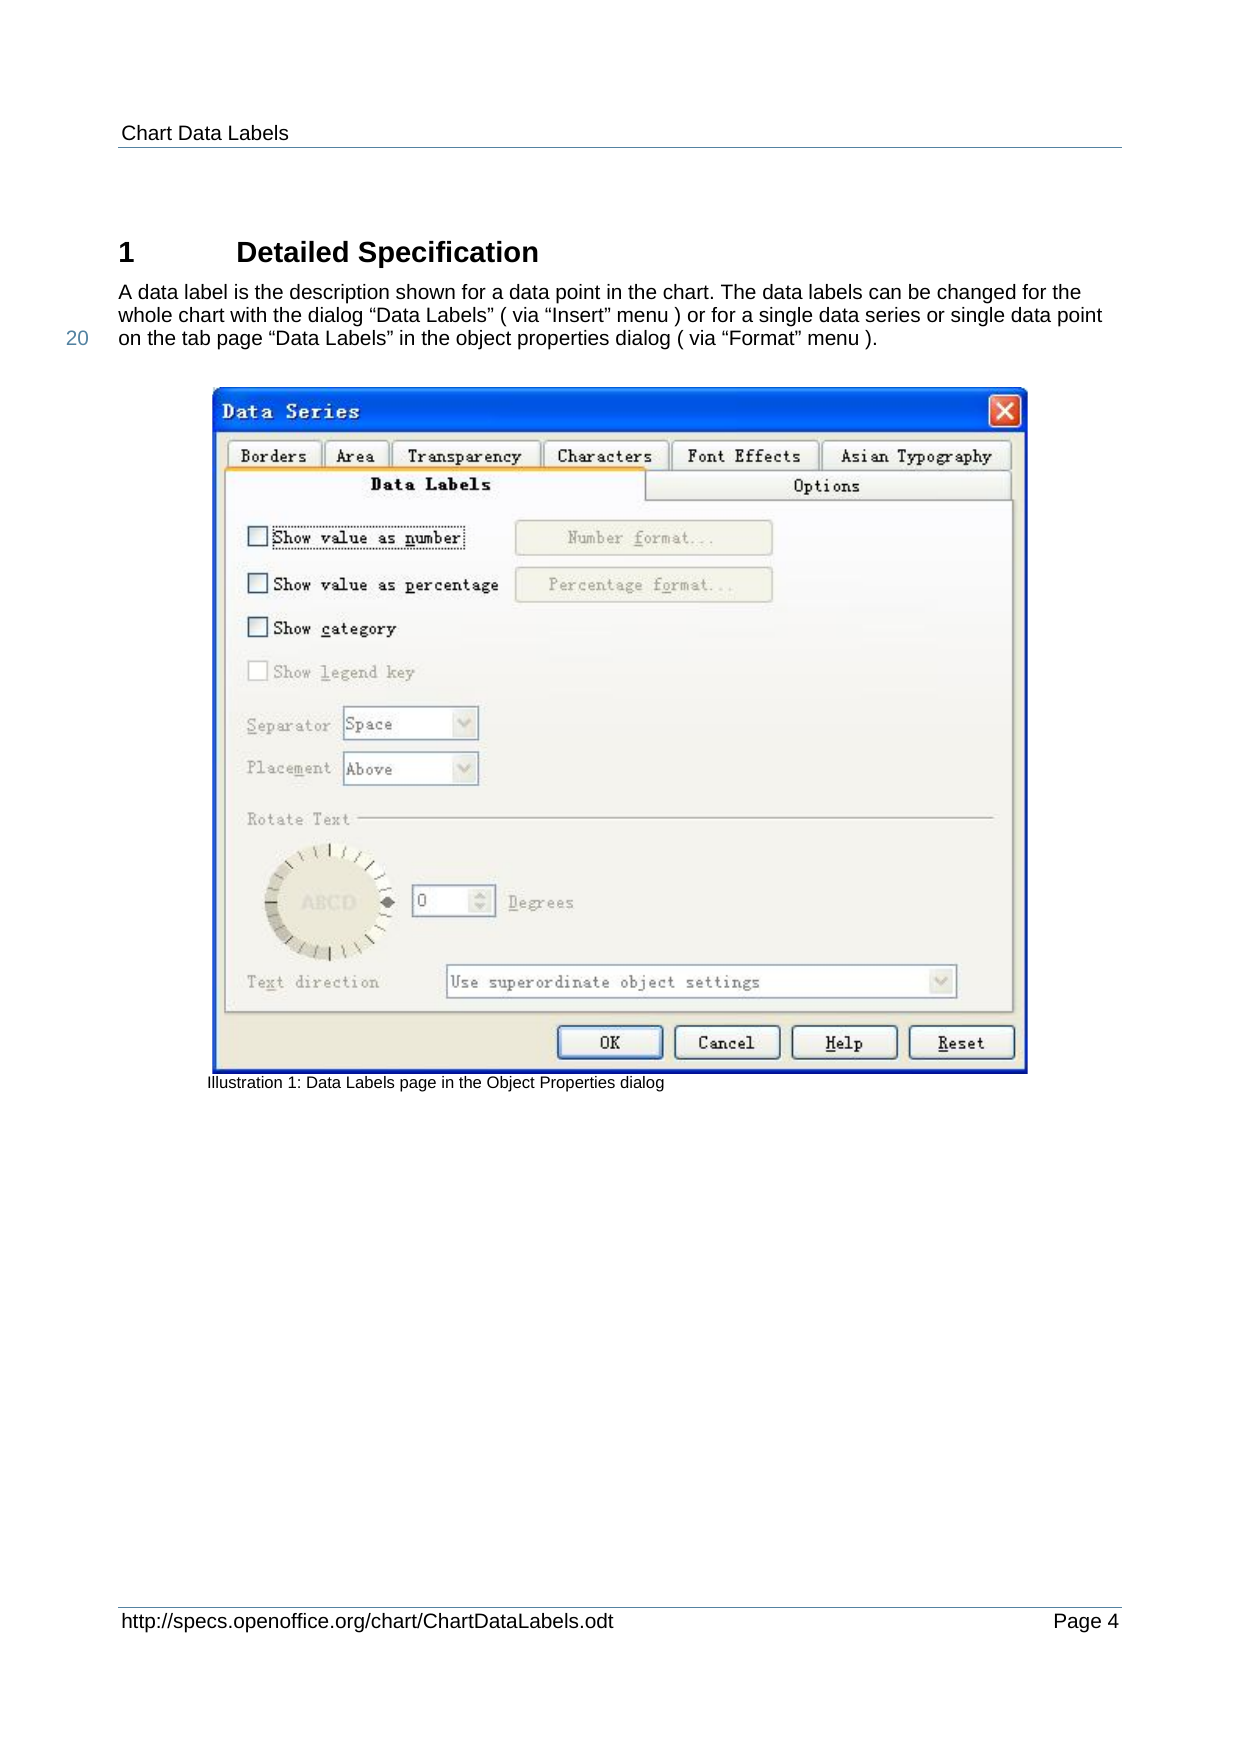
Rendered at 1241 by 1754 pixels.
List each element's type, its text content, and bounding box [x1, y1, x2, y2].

text A data label is the description shown for a data point in the chart. The data labels can be changed for the whole chart with the dialog “Data Labels” ( via “Insert” menu ) or for a single data series or single data point on the tab page “Data Labels” in the object properties dialog ( via “Format” menu ). [118, 280, 1122, 350]
text Illustration 1: Data Labels page in the Object Properties dialog [207, 400, 1033, 1092]
picture [212, 387, 1028, 1074]
subtitle Detailed Specification [118, 236, 1122, 268]
